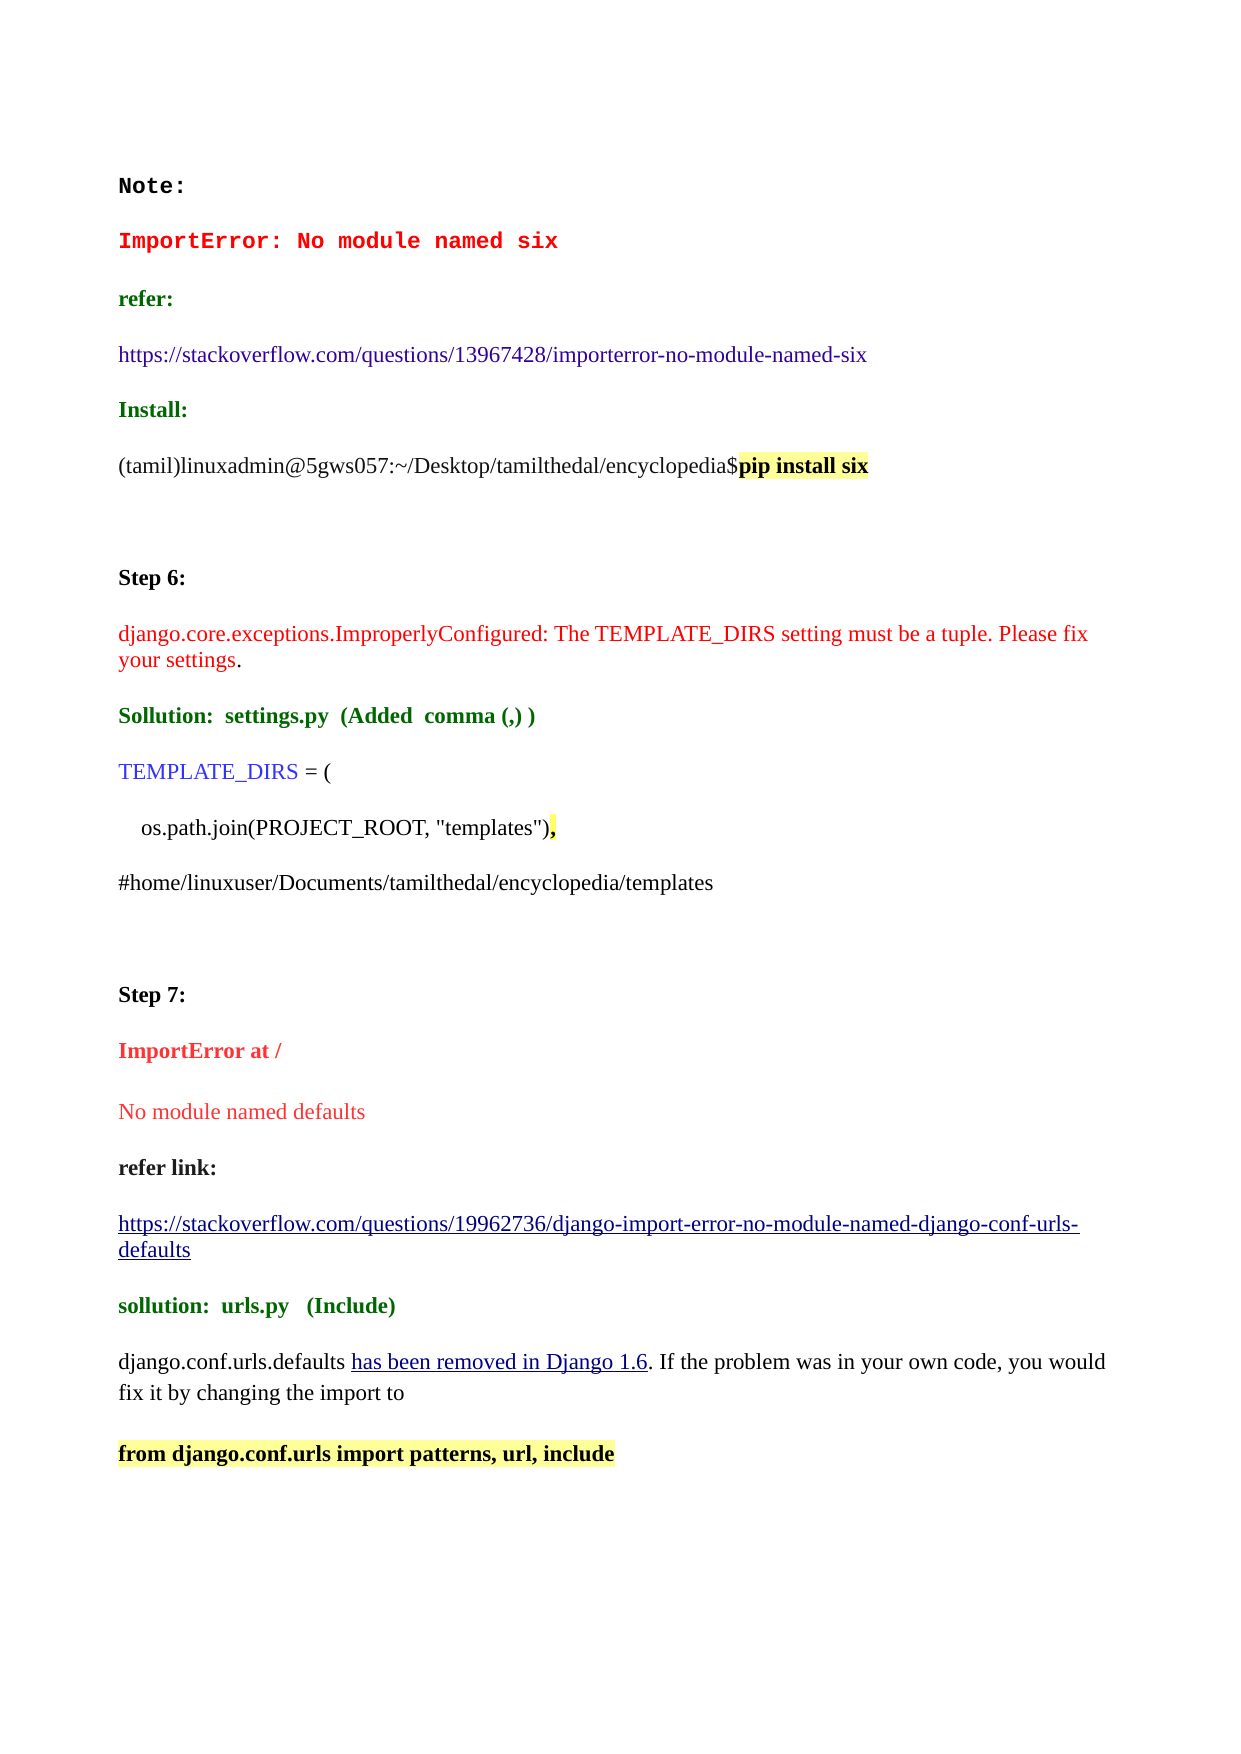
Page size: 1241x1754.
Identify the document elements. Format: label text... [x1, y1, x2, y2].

text sollution: urls.py (Include) [118, 1292, 1122, 1318]
text #home/linuxuser/Documents/tamilthedal/encyclopedia/templates [118, 869, 1122, 896]
text (tamil)linuxadmin@5gws057:~/Desktop/tamilthedal/encyclopedia$pip install six [118, 452, 1122, 479]
text Step 7: [118, 981, 1122, 1007]
text https://stackoverflow.com/questions/19962736/django-import-error-no-module-named-django-conf-urls-defaults [118, 1210, 1122, 1262]
text Step 6: [118, 564, 1122, 590]
text Install: [118, 396, 1122, 423]
text No module named defaults [118, 1098, 1122, 1124]
text Note: [118, 174, 1122, 200]
text https://stackoverflow.com/questions/13967428/importerror-no-module-named-six [118, 341, 1122, 367]
text django.core.exceptions.ImproperlyConfigured: The TEMPLATE_DIRS setting must be a tuple. Please fix your settings. [118, 620, 1122, 672]
text ImportError at / [118, 1037, 1122, 1063]
text TEMPLATE_DIRS = ( [118, 758, 1122, 784]
text os.path.join(PROJECT_ROOT, "templates"), [118, 814, 1122, 840]
text refer: [118, 285, 1122, 311]
text Sollution: settings.py (Added comma (,) ) [118, 702, 1122, 728]
text refer link: [118, 1154, 1122, 1180]
text from django.conf.urls import patterns, url, include [118, 1440, 1122, 1467]
text django.conf.urls.defaults has been removed in Django 1.6. If the problem was in your own code, you would fix it by changing the import to [118, 1348, 1122, 1406]
text ImportError: No module named six [118, 229, 1122, 255]
